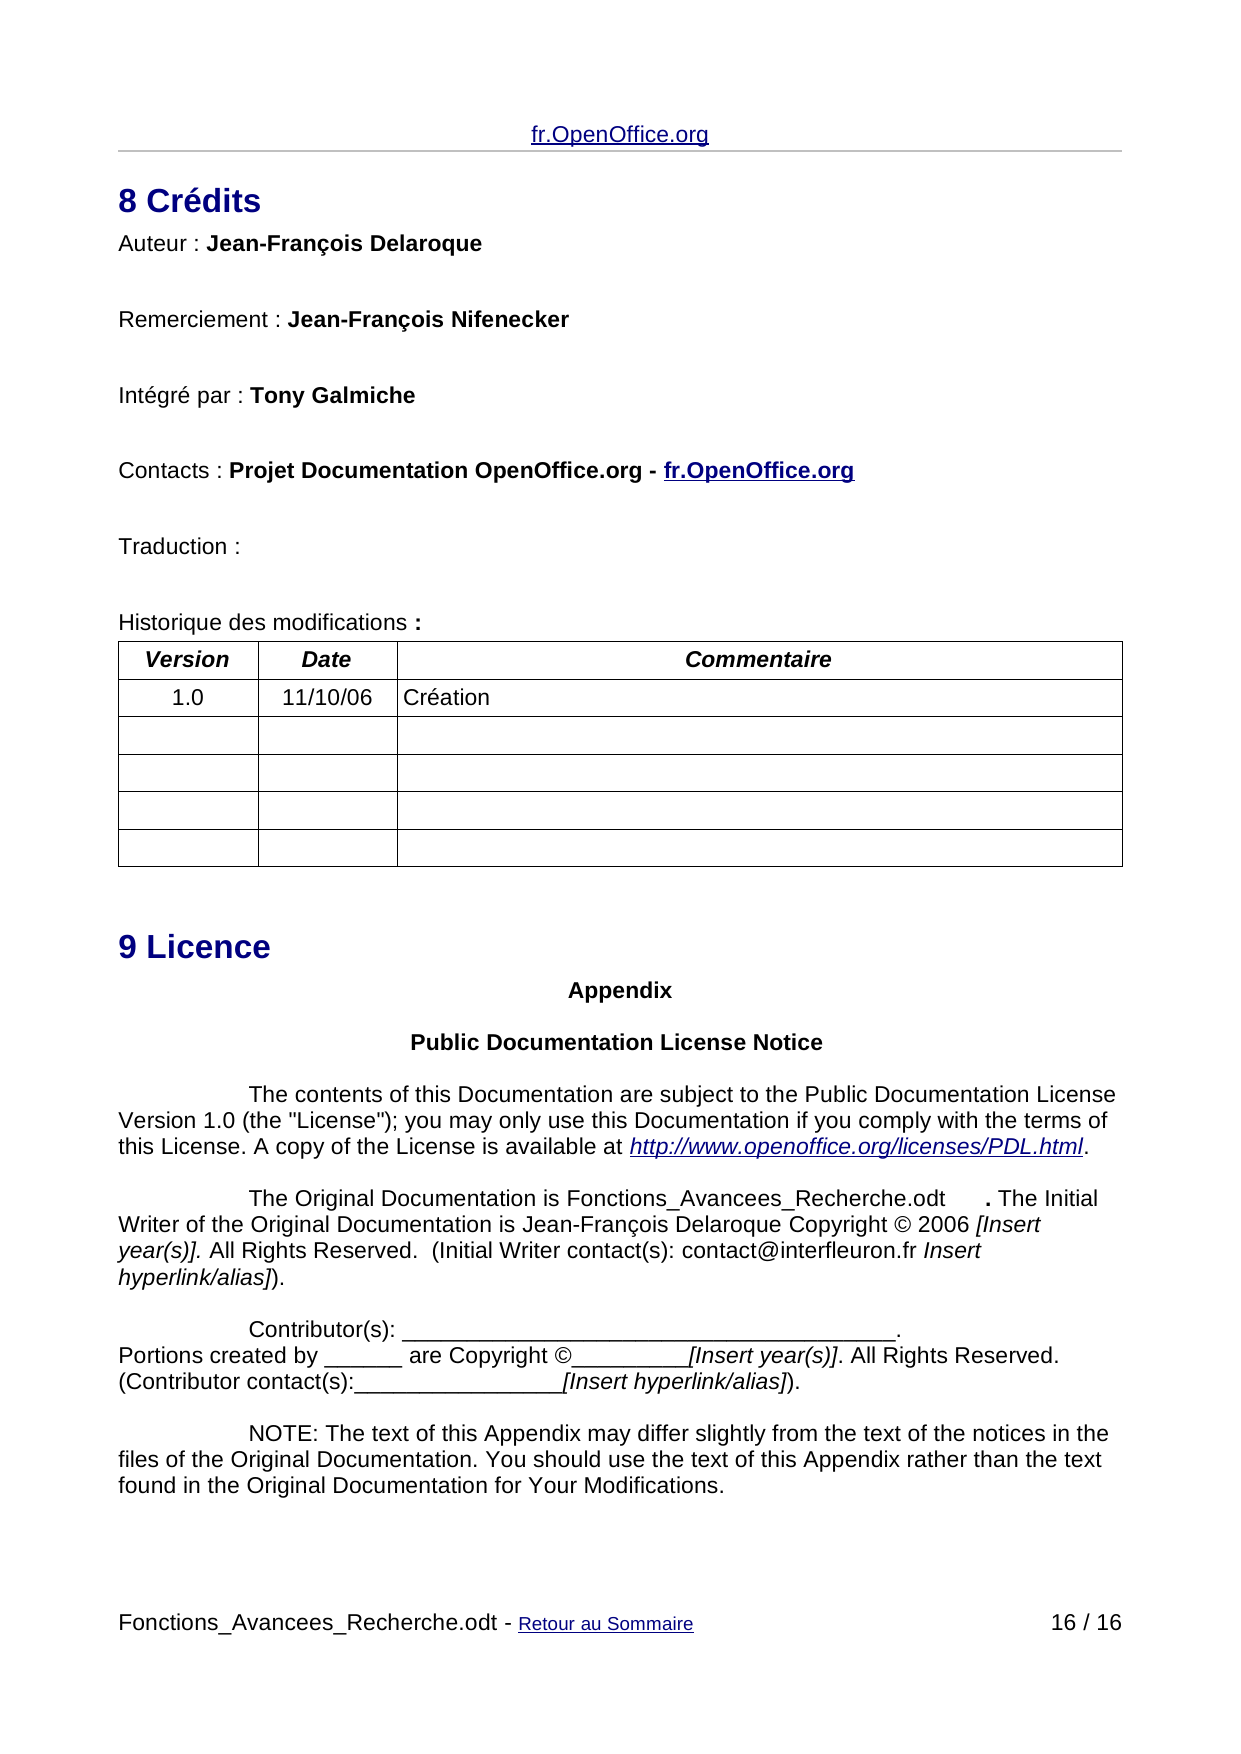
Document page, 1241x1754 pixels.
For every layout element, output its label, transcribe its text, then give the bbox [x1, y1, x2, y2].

text Remerciement : Jean-François Nifenecker [118, 306, 1122, 332]
text Contacts : Projet Documentation OpenOffice.org - fr.OpenOffice.org [118, 458, 1122, 484]
subtitle Licence [118, 928, 1122, 966]
text The Original Documentation is Fonctions_Avancees_Recherche.odt . The Initial Writer of the Original Documentation is Jean-François Delaroque Copyright © 2006 [Insert year(s)]. All Rights Reserved. (Initial Writer contact(s): contact@interfleuron.fr Insert hyperlink/alias]). [118, 1186, 1122, 1290]
text Auteur : Jean-François Delaroque [118, 231, 1122, 257]
table_cell [259, 717, 397, 754]
table_cell [119, 830, 258, 866]
table_cell [398, 717, 1122, 754]
text Public Documentation License Notice [118, 1029, 1122, 1056]
text The contents of this Documentation are subject to the Public Documentation License Version 1.0 (the "License"); you may only use this Documentation if you comply with the terms of this License. A copy of the License is available at http://www.openoffice.org/licenses/PDL.html. [118, 1082, 1122, 1160]
table_header Date [259, 642, 397, 679]
table_cell [119, 792, 258, 829]
table_cell [259, 830, 397, 866]
table_cell [119, 755, 258, 791]
table_cell [259, 755, 397, 791]
table_cell [398, 755, 1122, 791]
subtitle Crédits [118, 182, 1122, 219]
table_cell [259, 792, 397, 829]
table_cell Création [398, 680, 1122, 716]
text Appendix [118, 977, 1122, 1003]
table_cell 1.0 [119, 680, 258, 716]
text Contributor(s): ______________________________________. [118, 1316, 1122, 1342]
text Traduction : [118, 533, 1122, 559]
text NOTE: The text of this Appendix may differ slightly from the text of the notices in the files of the Original Documentation. You should use the text of this Appendix rather than the text found in the Original Documentation for Your Modifications. [118, 1420, 1122, 1498]
text Intégré par : Tony Galmiche [118, 382, 1122, 408]
table_header Commentaire [398, 642, 1122, 679]
text Historique des modifications : [118, 609, 1122, 635]
table_header Version [119, 642, 258, 679]
table_cell [398, 792, 1122, 829]
table_cell [398, 830, 1122, 866]
table_cell [119, 717, 258, 754]
text Portions created by ______ are Copyright ©_________[Insert year(s)]. All Rights Reserved. (Contributor contact(s):________________[Insert hyperlink/alias]). [118, 1342, 1122, 1394]
table_cell 11/10/06 [259, 680, 397, 716]
